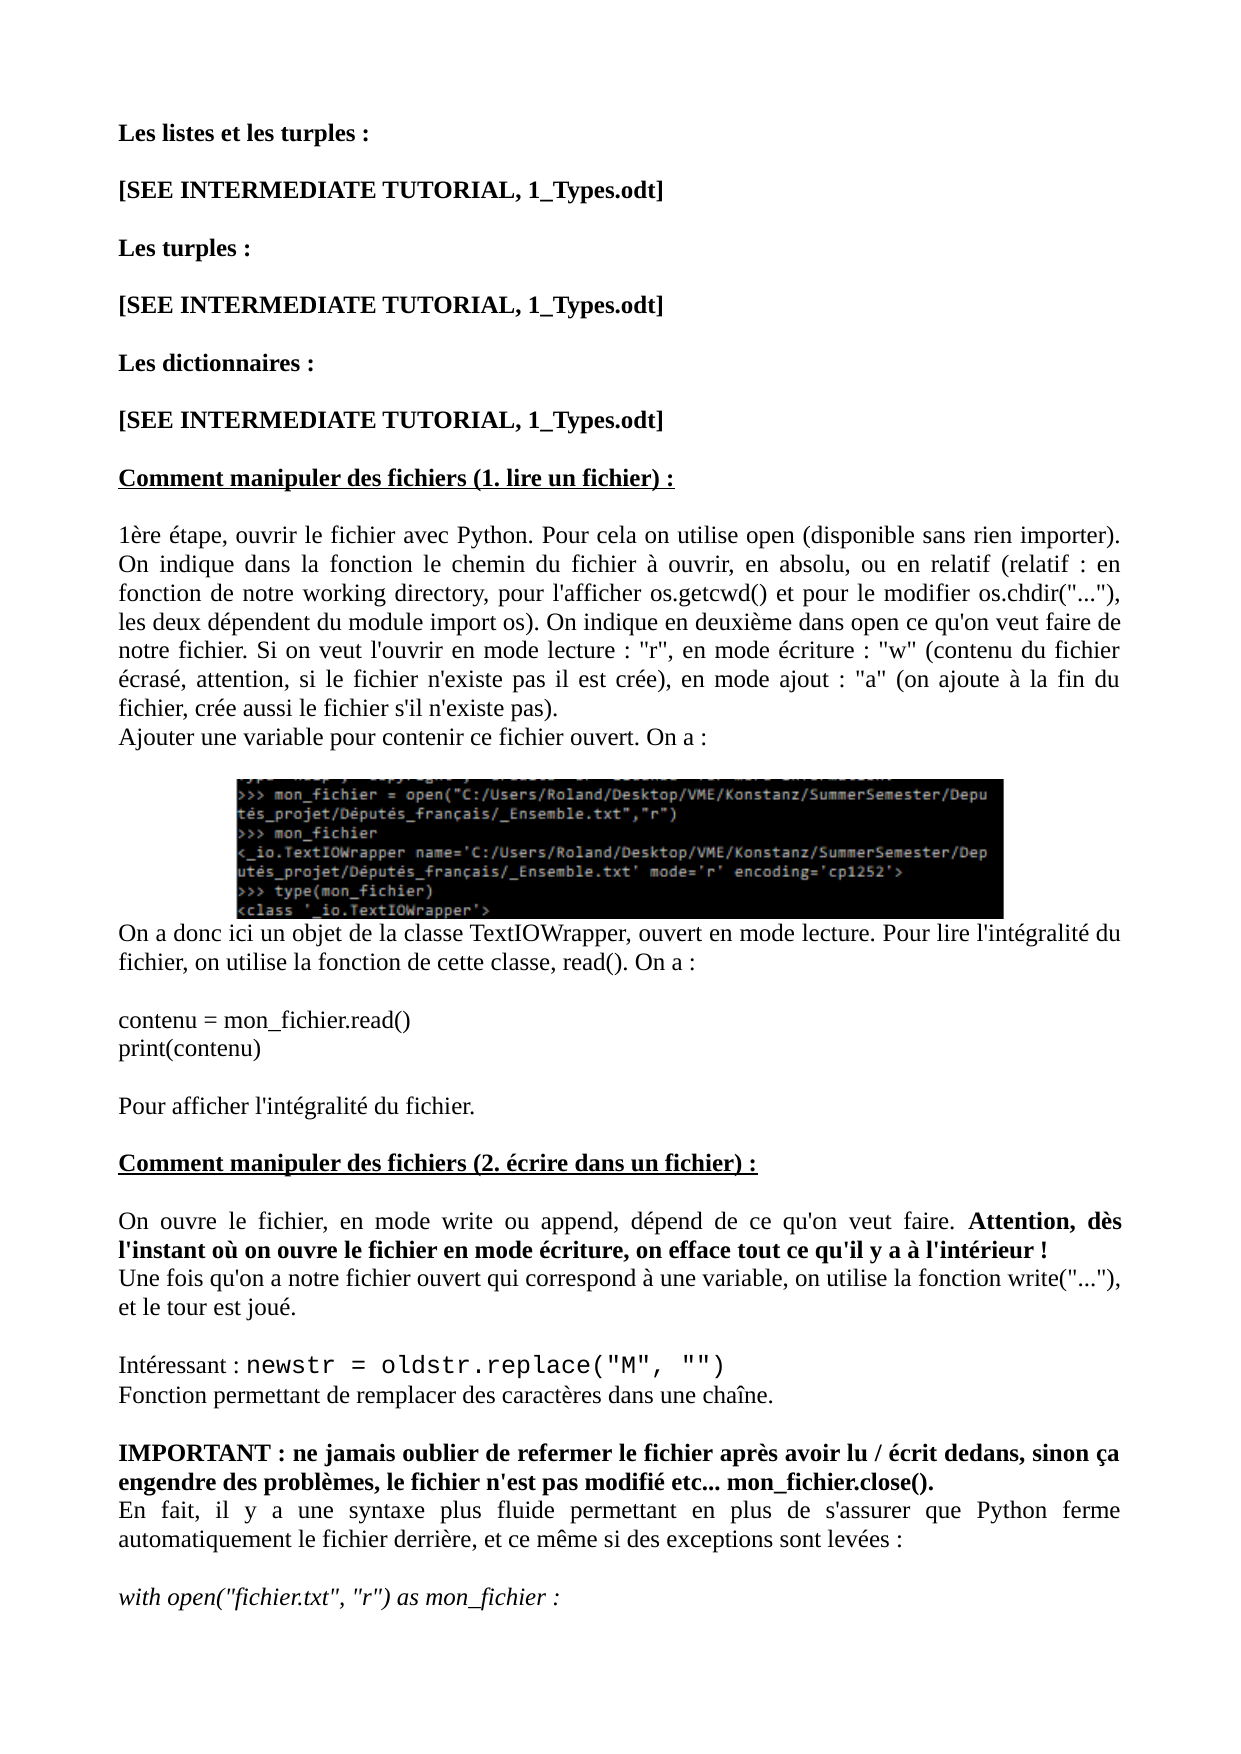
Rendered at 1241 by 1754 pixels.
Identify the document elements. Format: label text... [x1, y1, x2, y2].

text IMPORTANT : ne jamais oublier de refermer le fichier après avoir lu / écrit dedans, sinon ça engendre des problèmes, le fichier n'est pas modifié etc... mon_fichier.close(). [118, 1438, 1122, 1496]
text En fait, il y a une syntaxe plus fluide permettant en plus de s'assurer que Python ferme automatiquement le fichier derrière, et ce même si des exceptions sont levées : [118, 1496, 1122, 1553]
text 1ère étape, ouvrir le fichier avec Python. Pour cela on utilise open (disponible sans rien importer). On indique dans la fonction le chemin du fichier à ouvrir, en absolu, ou en relatif (relatif : en fonction de notre working directory, pour l'afficher os.getcwd() et pour le modifier os.chdir("..."), les deux dépendent du module import os). On indique en deuxième dans open ce qu'on veut faire de notre fichier. Si on veut l'ouvrir en mode lecture : "r", en mode écriture : "w" (contenu du fichier écrasé, attention, si le fichier n'existe pas il est crée), en mode ajout : "a" (on ajoute à la fin du fichier, crée aussi le fichier s'il n'existe pas). [118, 521, 1122, 722]
text Fonction permettant de remplacer des caractères dans une chaîne. [118, 1381, 1122, 1409]
text Les listes et les turples : [118, 118, 1122, 147]
text Les dictionnaires : [118, 348, 1122, 377]
text contenu = mon_fichier.read() [118, 1005, 1122, 1033]
text print(contenu) [118, 1033, 1122, 1062]
text Ajouter une variable pour contenir ce fichier ouvert. On a : [118, 722, 1122, 751]
text Pour afficher l'intégralité du fichier. [118, 1091, 1122, 1120]
text with open("fichier.txt", "r") as mon_fichier : [118, 1582, 1122, 1611]
text [SEE INTERMEDIATE TUTORIAL, 1_Types.odt] [118, 176, 1122, 204]
text On ouvre le fichier, en mode write ou append, dépend de ce qu'on veut faire. Attention, dès l'instant où on ouvre le fichier en mode écriture, on efface tout ce qu'il y a à l'intérieur ! [118, 1206, 1122, 1263]
text Les turples : [118, 233, 1122, 262]
text [SEE INTERMEDIATE TUTORIAL, 1_Types.odt] [118, 406, 1122, 434]
text On a donc ici un objet de la classe TextIOWrapper, ouvert en mode lecture. Pour lire l'intégralité du fichier, on utilise la fonction de cette classe, read(). On a : [118, 779, 1122, 976]
text Comment manipuler des fichiers (2. écrire dans un fichier) : [118, 1148, 1122, 1177]
text Une fois qu'on a notre fichier ouvert qui correspond à une variable, on utilise la fonction write("..."), et le tour est joué. [118, 1263, 1122, 1321]
text Comment manipuler des fichiers (1. lire un fichier) : [118, 463, 1122, 492]
text Intéressant : newstr = oldstr.replace("M", "") [118, 1350, 1122, 1381]
text [SEE INTERMEDIATE TUTORIAL, 1_Types.odt] [118, 291, 1122, 319]
